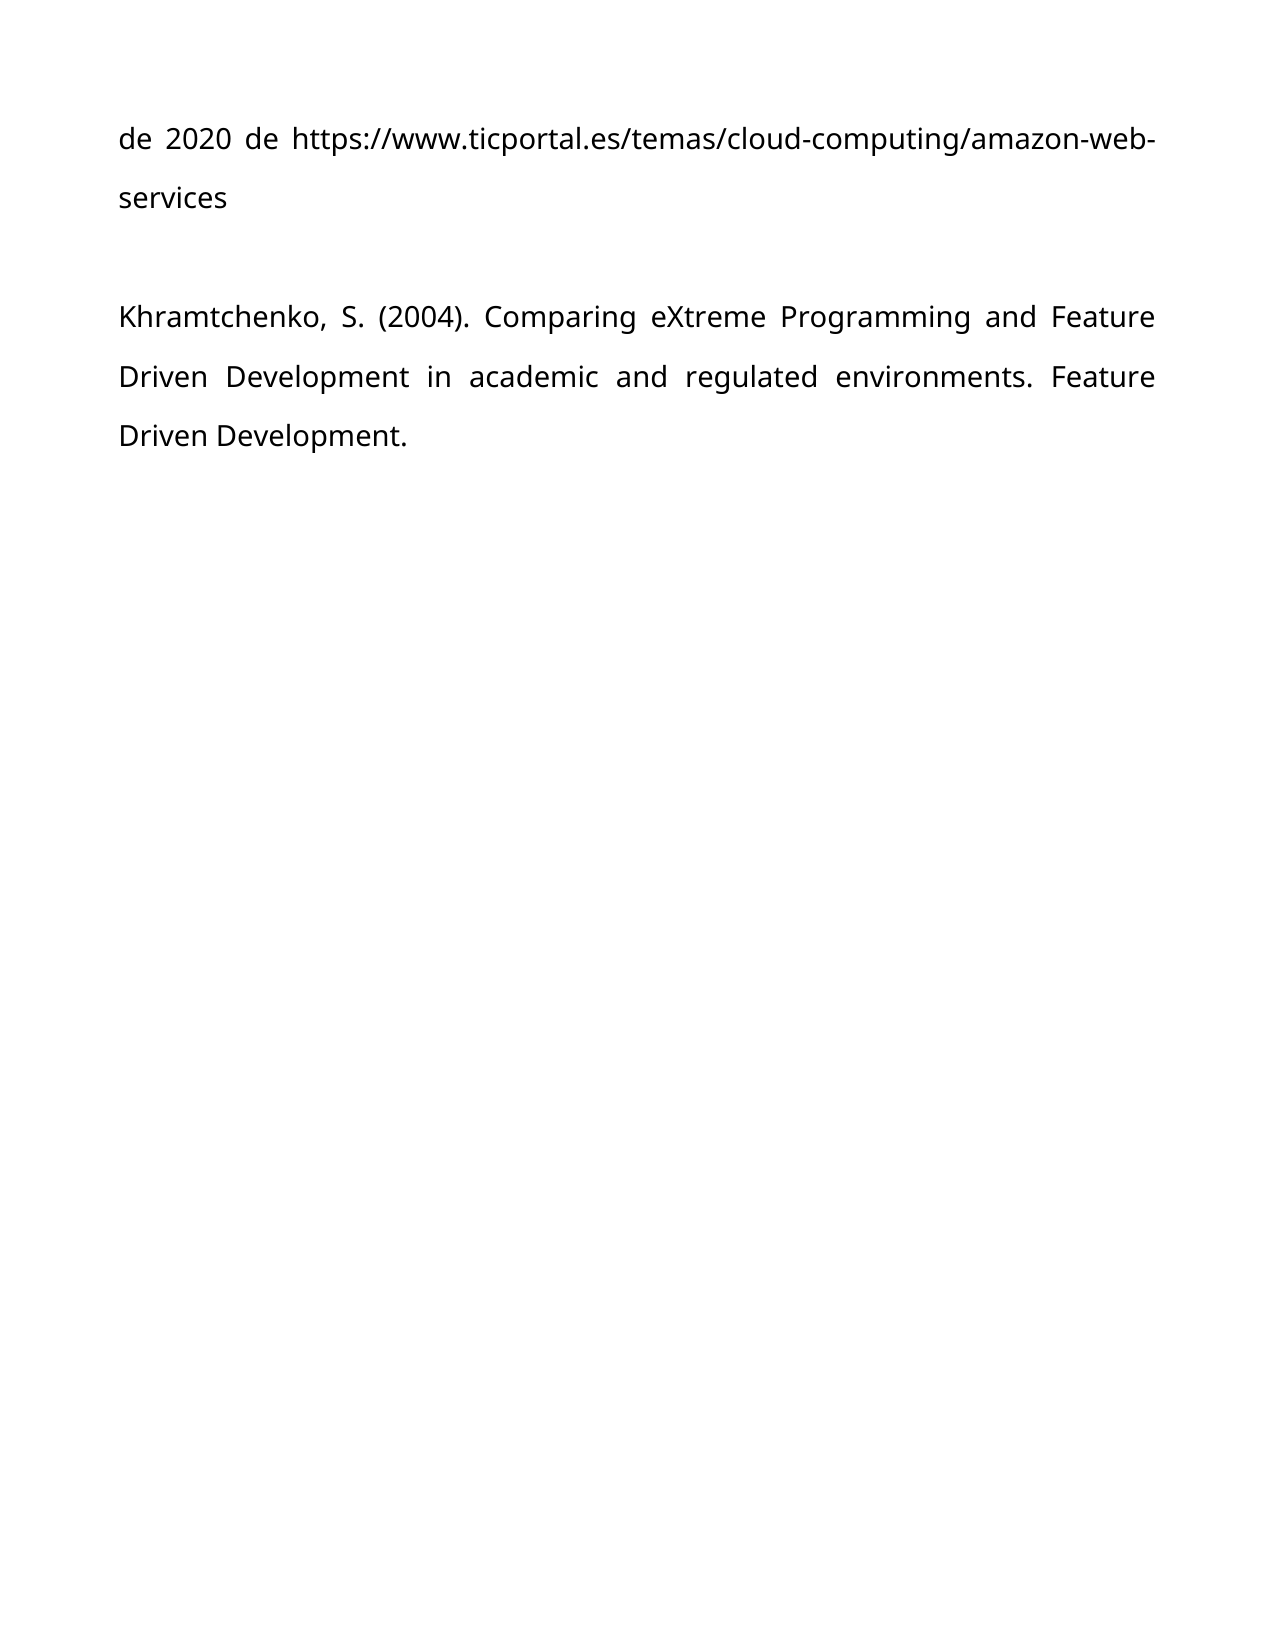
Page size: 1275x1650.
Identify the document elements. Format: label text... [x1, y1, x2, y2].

text Khramtchenko, S. (2004). Comparing eXtreme Programming and Feature Driven Development in academic and regulated environments. Feature Driven Development. [118, 297, 1157, 455]
text de 2020 de https://www.ticportal.es/temas/cloud-computing/amazon-web-services [118, 118, 1157, 217]
